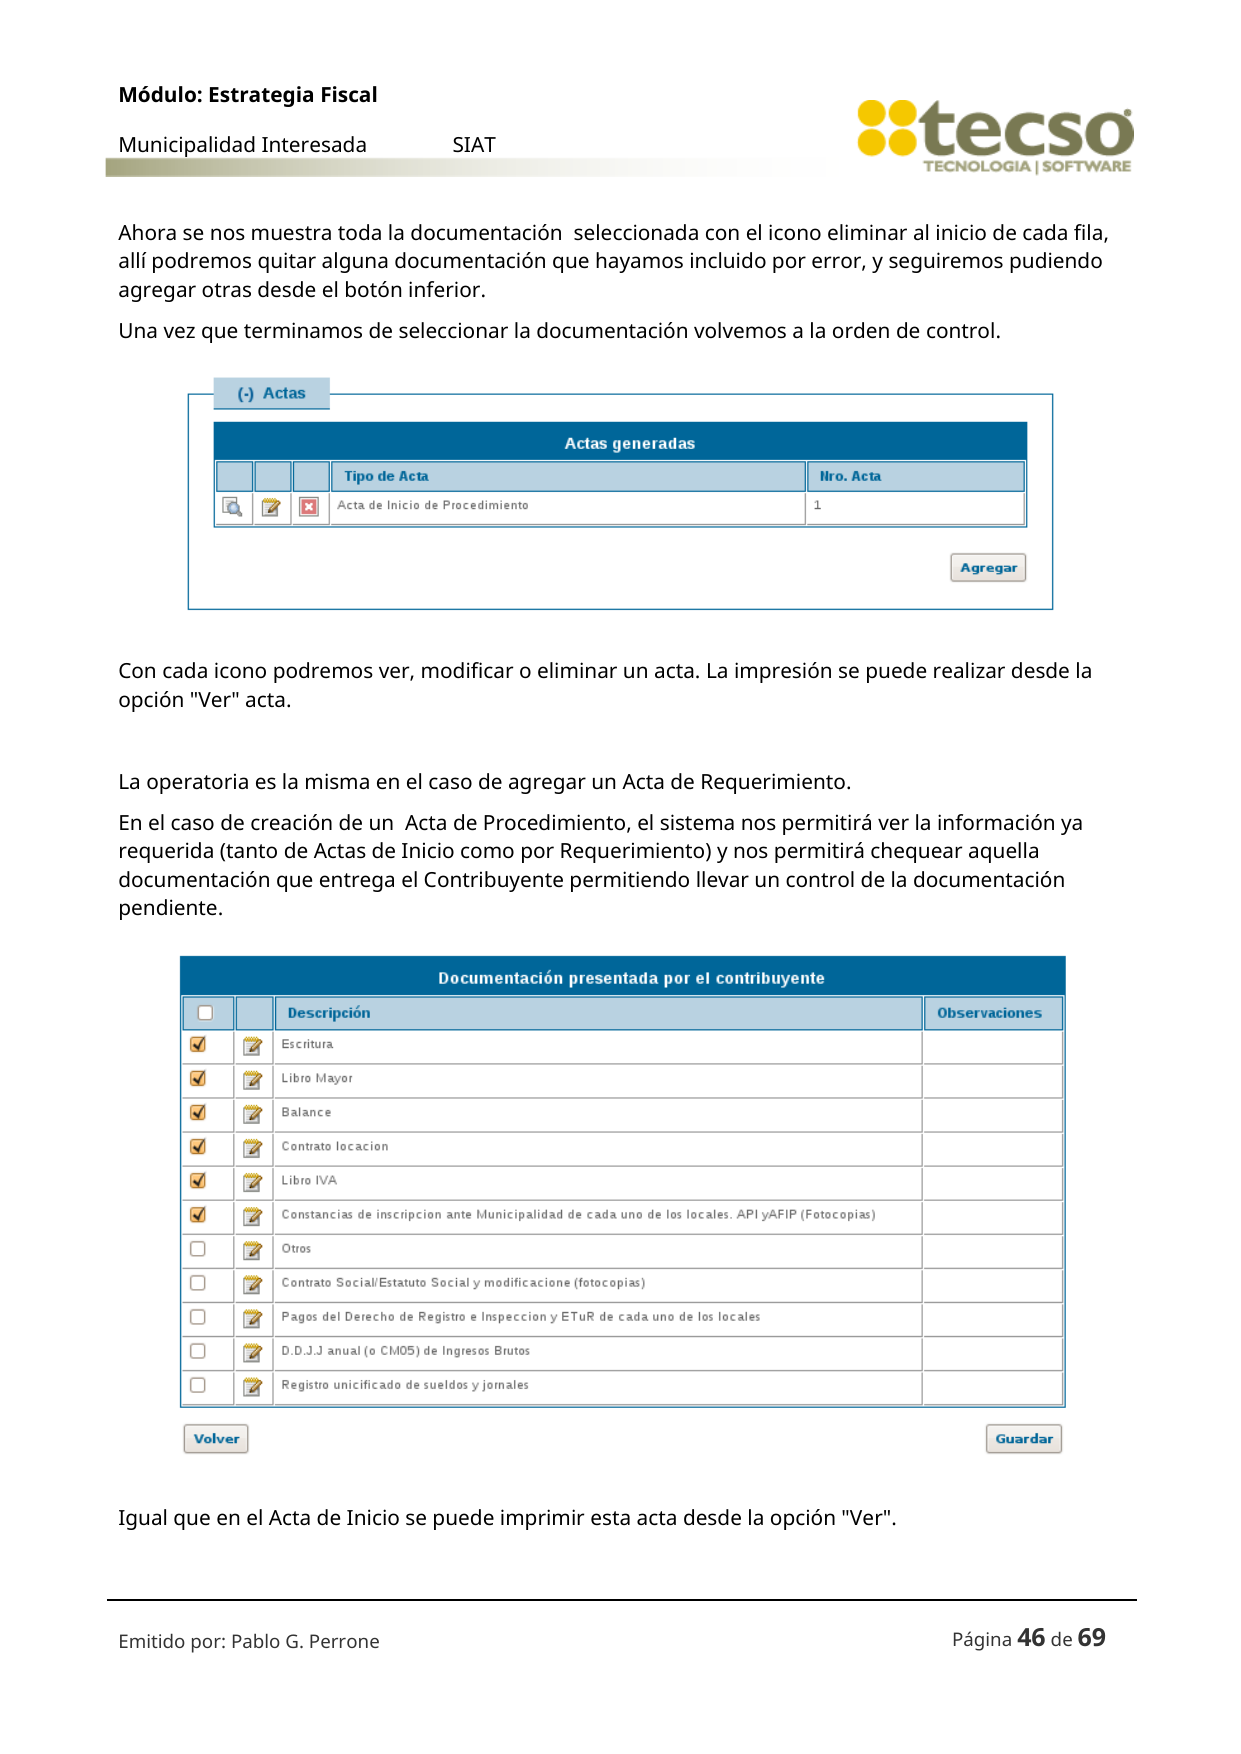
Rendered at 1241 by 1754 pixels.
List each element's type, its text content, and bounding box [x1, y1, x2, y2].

picture [105, 100, 1134, 177]
text La operatoria es la misma en el caso de agregar un Acta de Requerimiento. [118, 767, 1122, 795]
text En el caso de creación de un Acta de Procedimiento, el sistema nos permitirá ver la información ya requerida (tanto de Actas de Inicio como por Requerimiento) y nos permitirá chequear aquella documentación que entrega el Contribuyente permitiendo llevar un control de la documentación pendiente. [118, 808, 1122, 922]
text Con cada icono podremos ver, modificar o eliminar un acta. La impresión se puede realizar desde la opción "Ver" acta. [118, 657, 1122, 713]
picture [173, 374, 1067, 615]
picture [170, 946, 1071, 1461]
text Ahora se nos muestra toda la documentación seleccionada con el icono eliminar al inicio de cada fila, allí podremos quitar alguna documentación que hayamos incluido por error, y seguiremos pudiendo agregar otras desde el botón inferior. [118, 218, 1122, 303]
text Una vez que terminamos de seleccionar la documentación volvemos a la orden de control. [118, 316, 1122, 344]
text Igual que en el Acta de Inicio se puede imprimir esta acta desde la opción "Ver". [118, 1503, 1122, 1532]
